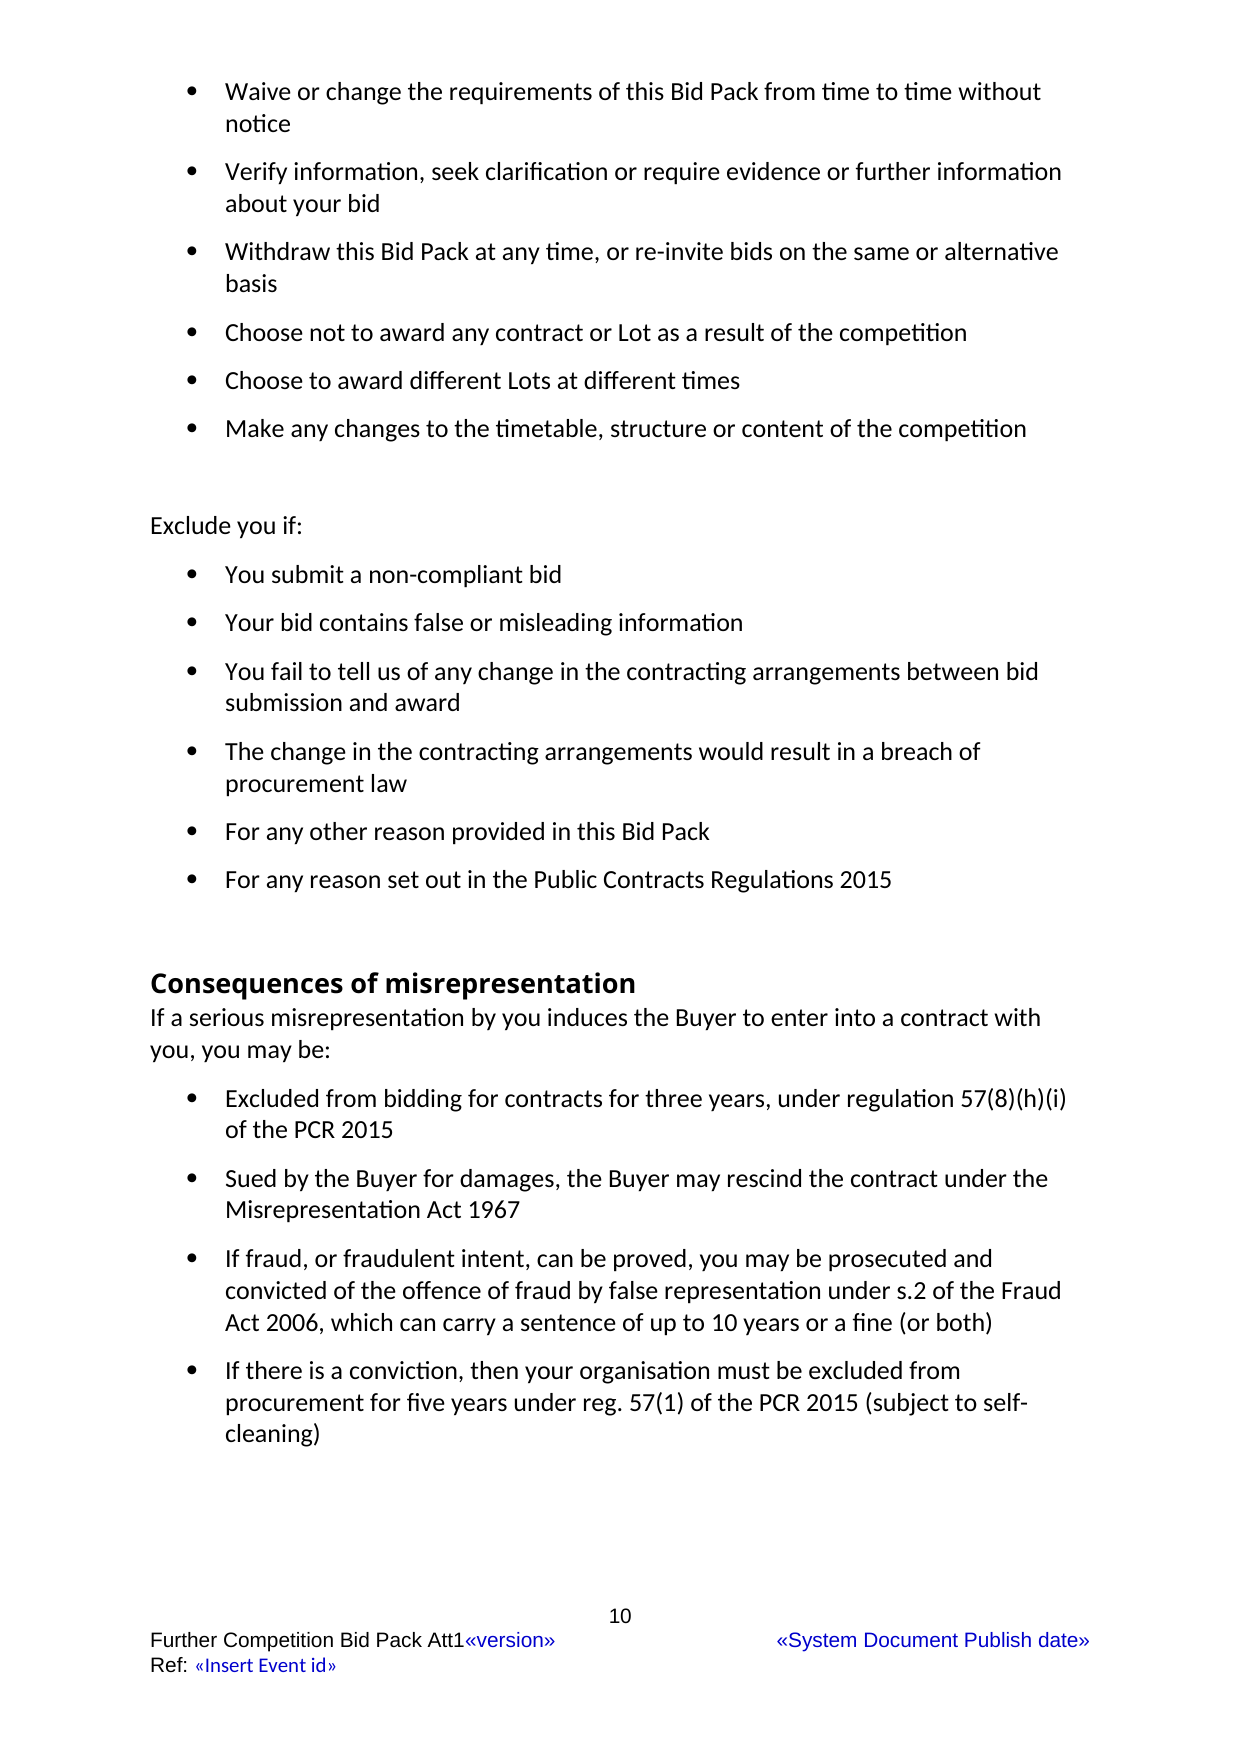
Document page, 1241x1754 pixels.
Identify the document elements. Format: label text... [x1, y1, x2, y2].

text If a serious misrepresentation by you induces the Buyer to enter into a contract with you, you may be: [150, 1001, 1090, 1065]
list The change in the contracting arrangements would result in a breach of procurement law [187, 735, 1090, 798]
list For any other reason provided in this Bid Pack [187, 815, 1090, 847]
subtitle Consequences of misrepresentation [150, 964, 1090, 1001]
text Exclude you if: [150, 509, 1090, 541]
list If fraud, or fraudulent intent, can be proved, you may be prosecuted and convicted of the offence of fraud by false representation under s.2 of the Fraud Act 2006, which can carry a sentence of up to 10 years or a fine (or both) [187, 1242, 1090, 1337]
list Choose not to award any contract or Lot as a result of the competition [187, 316, 1090, 347]
list Sued by the Buyer for damages, the Buyer may rescind the contract under the Misrepresentation Act 1967 [187, 1162, 1090, 1225]
list Excluded from bidding for contracts for three years, under regulation 57(8)(h)(i) of the PCR 2015 [187, 1082, 1090, 1145]
list Make any changes to the timetable, structure or content of the competition [187, 412, 1090, 444]
list Your bid contains false or misleading information [187, 606, 1090, 638]
list Withdraw this Bid Pack at any time, or re-invite bids on the same or alternative basis [187, 235, 1090, 299]
list Waive or change the requirements of this Bid Pack from time to time without notice [187, 75, 1090, 138]
list You submit a non-compliant bid [187, 558, 1090, 589]
list Verify information, seek clarification or require evidence or further information about your bid [187, 155, 1090, 219]
list You fail to tell us of any change in the contracting arrangements between bid submission and award [187, 655, 1090, 718]
list For any reason set out in the Public Contracts Regulations 2015 [187, 863, 1090, 895]
list If there is a conviction, then your organisation must be excluded from procurement for five years under reg. 57(1) of the PCR 2015 (subject to self-cleaning) [187, 1354, 1090, 1449]
list Choose to award different Lots at different times [187, 364, 1090, 396]
